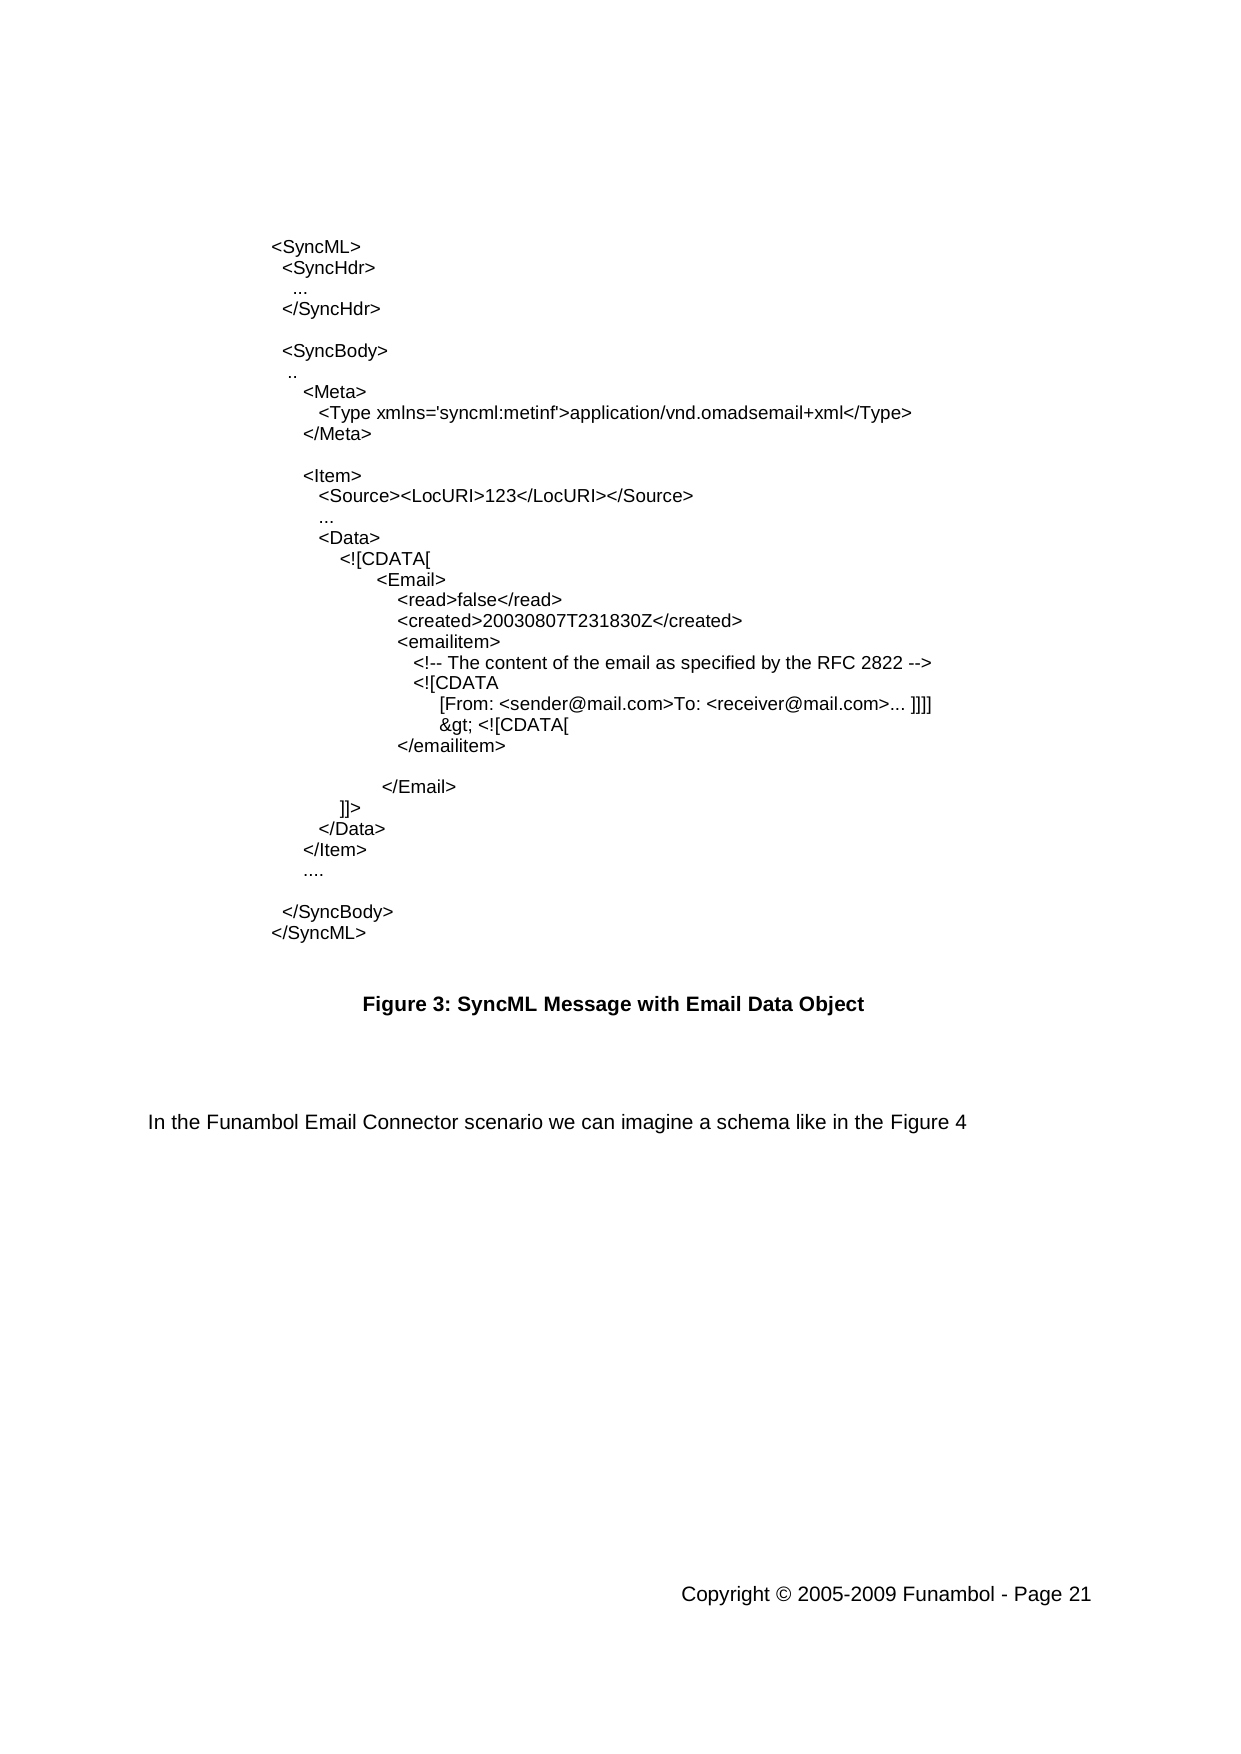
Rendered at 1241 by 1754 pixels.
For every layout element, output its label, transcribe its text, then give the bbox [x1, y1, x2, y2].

text In the Funambol Email Connector scenario we can imagine a schema like in the Figure 4 [148, 1110, 1093, 1134]
text Figure 3: SyncML Message with Email Data Object [186, 172, 1041, 1016]
